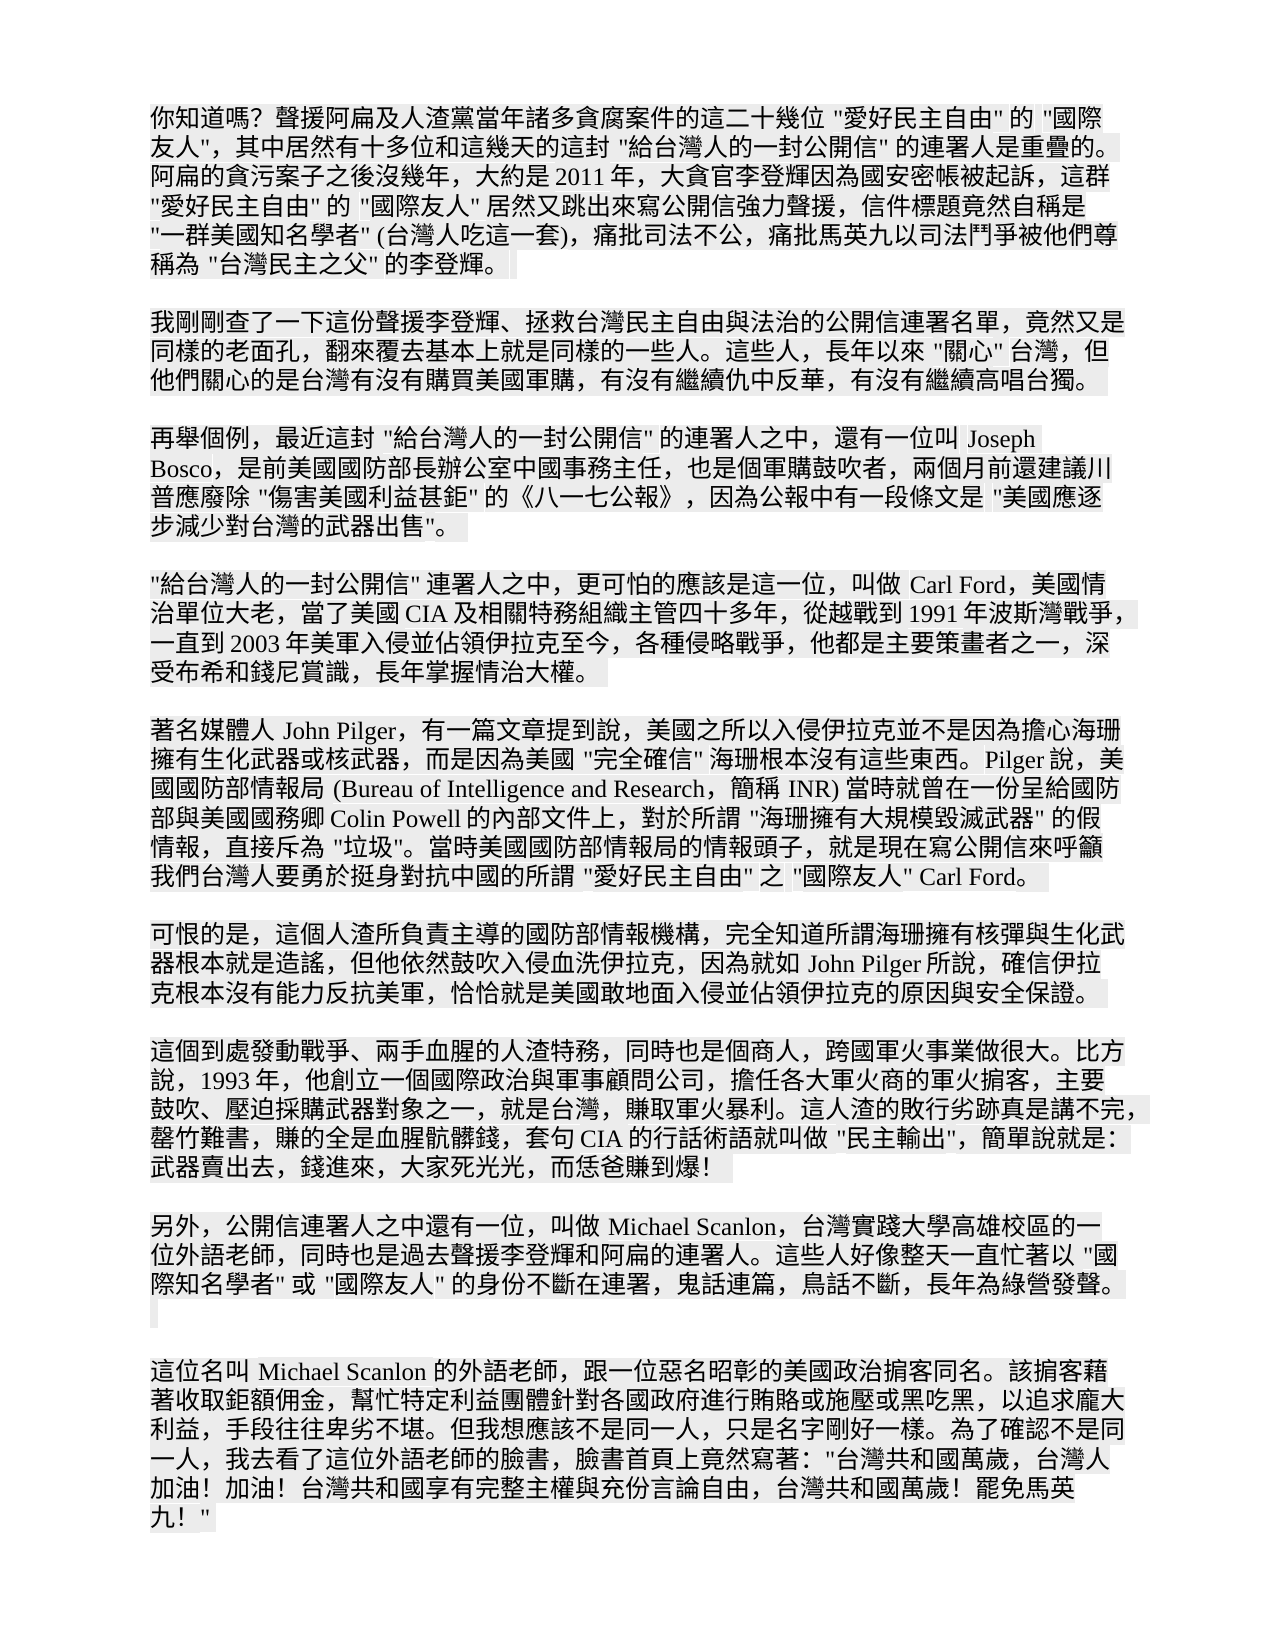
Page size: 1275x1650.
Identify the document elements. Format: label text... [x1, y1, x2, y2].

text (再續) 除了八百多位女醫生力挺蔡英文之 "反中國併吞" 與 "捍衛民主自由" 的連署書，台灣媒體最近也在熱炒所謂44名國際 "知名學者" 連署發表的 "給台灣人的一封公開信"。該信分別以中、英文發表，投書在 "自由時報" 上，開頭就寫著："享有民主的台灣人民加油！"，大力歌頌蔡英文 "穩健的領導能力"，讚美她 "性格沉穩、知識淵博"，是最棒的領導人，並表彰她 "大大提昇了台灣的國際地位與國際能見度"，並對她 "堅定維護台灣的民主自由" 的意志感到欽佩。 公開信同時也讚揚台灣人 "抗拒中國威脅，勇於捍衛民主自由的堅持"，譴責中國 "違反聯合國憲章的侵略行為"，譴責中國的 "謠言滲透與顛覆伎倆"，"不擇手段企圖分裂台灣社會的團結"，企圖 "製造台灣社會的混亂" 以破壞台灣2300萬人享受民主自由的成果；並 "鼓勵" 台灣人務必繼續抵抗，但也示警台灣人在維護民主自由的同時，千萬別讓民主自由被人給利用來分化成不同黨派，傷害了台灣社會的一致團結抵抗中國，否則將給中國提供對台動武的藉口。信末並呼籲台灣人務必體認到這是台灣 "前所未見" 事關生死存亡的 "十字路口" 與 "關鍵時刻"，務必體認到一致團結捍衛民主自由的急迫性，務必繼續支持蔡英文這樣一種民主領袖特質，台灣人方能 "渡過風浪，航向光明與安全的未來"。 台灣媒體及人渣黨像中了樂透頭獎那樣，為此一公開信歡欣鼓舞，大肆宣揚，說我們堅守民主贏得了舉世的尊敬哦，民主不孤單哦。人渣黨及所謂 "總統府" 還為此發表感謝。台灣媒體並以大幅標題報導說：習近平的威脅，讓台灣人 "在短短一個星期內，增加許多國際新友人"。 整封公開信鬼話連篇。這類鬼話從小聽到大，如雷灌耳，耳熟能詳，我常因此感到很納悶，為何不把句子稍微修改一下呢？每次總是照抄一遍這樣好嗎？讓我更感到納悶的是，這些人究竟是把台灣人當白癡還是當成三歲小孩？事實上，這些 "國際友人" 始終是原班人馬，反覆不斷由美國情治單位領銜演出的一種政治鬥爭。 至於這44位所謂 "來自全球各地" 的 "國際知名學者"，一點也不知名，更不用說什麼 "全球" 或 "國際" 了，幾乎都是美國人。其中八成我倒是略知一二，不過跟學術扯不上絲毫關係。他們之所以 "知名" 不在於學術，而是在於 "反中"；長年以來，全是人渣黨的 "自己人"，而不是什麼 "國際新友人"，何必這樣裝神弄鬼呢？長年以來不斷領銜演出，口口聲聲民主自由，但其所關切者，卻始終是鼓吹台獨與仇中反華，而不是什麼民主自由。 我就舉其中幾個人來說說： 首先，前美國在台協會台北辦事處處長司徒文（William Stanton）與楊甦棣（Stephen Young）及譚慎格 (John Tkacik) 這三位負責鼓吹台獨的美國駐台特務就不用說了吧。另外，還有一個叫 Thomas G. Hughes，是前美國參議員 Claiborne Pell 的幕僚長，跟海外台獨組織例如 FAPA 關係密切。像這樣一些長年負責對台執行 "假台獨真殖民" 政策的美國特首們，也能算是 "愛好民主自由" 的 "國際友人" 嗎？ 再比方說，June Teufel Dreyer，中文名字叫金德芳，是美國國會之 "中美安全經濟與安全審議會" (U.S.-CHINA ECONOMIC and SECURITY REVIEW COMMISSION，簡稱 USCC) 委員，她 "關心" 台灣的民主自由是怎麼個關心法呢？比方說，阿扁當年涉及數十億金額的一大堆貪污案件一一被揭發之時，金德芳馬上就和其他二十多名同樣 "愛好民主自由" 的 "國際學者專家" 跳出來，也是寫了一封公開信，痛批馬英九政府濫用司法對付民進黨，傷害民進黨人的人權云云，並且還高喊司法不公、阿扁無罪。種種言論之荒唐，恐怕比人渣黨還離譜。 金德芳和其他二十多位 "國際民主友人"，在該公開信中還胡扯痛批馬英九 "限制台灣人集會遊行的公民自由"，並譴責馬英九為了討好中共，企圖限制民主基金會 (美國CIA所成立的顛覆他國組織) 的在台運作，企圖傷害民主自由。金德芳並感嘆，她在美國國會和美國國防部的同事們，都很擔心台灣的民主自由將會受到中國及馬英九的傷害。 你知道嗎？聲援阿扁及人渣黨當年諸多貪腐案件的這二十幾位 "愛好民主自由" 的 "國際友人"，其中居然有十多位和這幾天的這封 "給台灣人的一封公開信" 的連署人是重疊的。阿扁的貪污案子之後沒幾年，大約是2011年，大貪官李登輝因為國安密帳被起訴，這群 "愛好民主自由" 的 "國際友人" 居然又跳出來寫公開信強力聲援，信件標題竟然自稱是 "一群美國知名學者" (台灣人吃這一套)，痛批司法不公，痛批馬英九以司法鬥爭被他們尊稱為 "台灣民主之父" 的李登輝。 我剛剛查了一下這份聲援李登輝、拯救台灣民主自由與法治的公開信連署名單，竟然又是同樣的老面孔，翻來覆去基本上就是同樣的一些人。這些人，長年以來 "關心" 台灣，但他們關心的是台灣有沒有購買美國軍購，有沒有繼續仇中反華，有沒有繼續高唱台獨。 再舉個例，最近這封 "給台灣人的一封公開信" 的連署人之中，還有一位叫 Joseph Bosco，是前美國國防部長辦公室中國事務主任，也是個軍購鼓吹者，兩個月前還建議川普應廢除 "傷害美國利益甚鉅" 的《八一七公報》，因為公報中有一段條文是 "美國應逐步減少對台灣的武器出售"。 "給台灣人的一封公開信" 連署人之中，更可怕的應該是這一位，叫做 Carl Ford，美國情治單位大老，當了美國CIA及相關特務組織主管四十多年，從越戰到1991年波斯灣戰爭，一直到2003年美軍入侵並佔領伊拉克至今，各種侵略戰爭，他都是主要策畫者之一，深受布希和錢尼賞識，長年掌握情治大權。 著名媒體人 John Pilger，有一篇文章提到說，美國之所以入侵伊拉克並不是因為擔心海珊擁有生化武器或核武器，而是因為美國 "完全確信" 海珊根本沒有這些東西。Pilger說，美國國防部情報局 (Bureau of Intelligence and Research，簡稱 INR) 當時就曾在一份呈給國防部與美國國務卿Colin Powell的內部文件上，對於所謂 "海珊擁有大規模毀滅武器" 的假情報，直接斥為 "垃圾"。當時美國國防部情報局的情報頭子，就是現在寫公開信來呼籲我們台灣人要勇於挺身對抗中國的所謂 "愛好民主自由" 之 "國際友人" Carl Ford。 可恨的是，這個人渣所負責主導的國防部情報機構，完全知道所謂海珊擁有核彈與生化武器根本就是造謠，但他依然鼓吹入侵血洗伊拉克，因為就如 John Pilger所說，確信伊拉克根本沒有能力反抗美軍，恰恰就是美國敢地面入侵並佔領伊拉克的原因與安全保證。 這個到處發動戰爭、兩手血腥的人渣特務，同時也是個商人，跨國軍火事業做很大。比方說，1993年，他創立一個國際政治與軍事顧問公司，擔任各大軍火商的軍火掮客，主要鼓吹、壓迫採購武器對象之一，就是台灣，賺取軍火暴利。這人渣的敗行劣跡真是講不完，罄竹難書，賺的全是血腥骯髒錢，套句CIA的行話術語就叫做 "民主輸出"，簡單說就是：武器賣出去，錢進來，大家死光光，而恁爸賺到爆！ 另外，公開信連署人之中還有一位，叫做 Michael Scanlon，台灣實踐大學高雄校區的一位外語老師，同時也是過去聲援李登輝和阿扁的連署人。這些人好像整天一直忙著以 "國際知名學者" 或 "國際友人" 的身份不斷在連署，鬼話連篇，鳥話不斷，長年為綠營發聲。 這位名叫 Michael Scanlon 的外語老師，跟一位惡名昭彰的美國政治掮客同名。該掮客藉著收取鉅額佣金，幫忙特定利益團體針對各國政府進行賄賂或施壓或黑吃黑，以追求龐大利益，手段往往卑劣不堪。但我想應該不是同一人，只是名字剛好一樣。為了確認不是同一人，我去看了這位外語老師的臉書，臉書首頁上竟然寫著："台灣共和國萬歲，台灣人加油！加油！台灣共和國享有完整主權與充份言論自由，台灣共和國萬歲！罷免馬英九！" 其實，挺藍挺綠就大方一點明白說嘛，何必老是偽裝成什麼 "愛好民主自由" 的 "國際友人"，看來看去，其實大多是美國特務或軍火掮客等等綠營自己人。我隨手寫來就已經講了三封公開信，先是聲援阿扁，繼之聲援貪污老賊李登輝，2013年王金平司法關說案，這批 "愛好民主自由" 的 "國際友人"，居然又原班人馬跳出來痛批馬英九傷害民主自由與法治，甚至指控阿扁是馬英九下令定罪才被定罪。該封公開信的標題很聳動，叫做："台灣憲政危機聯合聲明"，裏頭痛批馬英九政府 "對民主與公義的侵蝕不曾止息 "，猶如 "恐怖戒嚴時期黨國不分的黑暗時代"，並呼籲台灣人應勇於採取行動，解決此一憲政危機云云！ 這些 "愛好民主自由" 的 "國際友人"，公開信寫不停，種種鬼話之荒唐離譜的程度，有時候恐怕連人渣黨都不好意思講。 再舉個例， "給台灣人的公開信" 的連署人之中，還有一位也應一提，叫做 Arthur Waldron，中文名字 "林霨"，是美國外交關係協會 (Council on Foreign Relations, CFR）的成員，更是自由之家 (Freedom House) 和詹姆斯敦基金會 (Jamestown Foundation) 的董事，來頭不小。這兩個組織也是CIA所成立，一個負責輸出所謂 "民主自由與人權"，一個則與軍事與戰爭情報分析有關。 除了美國人，還有丹麥人，叫做 Michael Danielsen，是丹麥的一個專門輸出民主自由到台灣的組織創辦人，該組織叫做 "Taiwan Corner" (台灣角)。此人同時也是丹麥社民黨的重要成員，跟綠營向來交情很好，互有往來。 除了洋人，也有好幾個台灣人，竟然也是這封 "給台灣人的公開信" 的連署人，同樣也是老面孔，也是綠營自己人，比方說施芳瓏 (英文名叫 Fang-long Shih)，是蔡啥小 "總統" 的 "粉絲" 及其留英校友。另外還有大家耳熟能詳的高英茂，前陣子才剛被綠營續聘為什麼 "監察院諮詢委員"，同時也是阿扁時期的外交部政務次長，英文名字叫 Michael Y.M. Kau；台灣人住在台灣，簽了個英文名字，居然冒充起 "國際友人" 來。 還有一位也是台灣人，叫做江永芳，英文名 Frank Chiang，佛坦莫大學 (Fordham University)的教授，也是嘴巴服務型的海外台獨人士。 除了台灣人，也有幾位大陸旅居外國之反中人士，也是冒充 "國際友人"，例如章家敦 (Gordon Chang)，例如澳洲雪梨科技大學的馮崇義 (Feng Chongyi)。章家敦就是大約二十年前寫 "中國即將崩潰" 一書的作者，聞名於西方世界。很多西方人看了那本書很開心。可惜，中國沒有崩潰，但我看章家敦好像也沒崩潰，仍然繼續在 "預言" 中國 "快要" 崩潰。結果，又過了幾年，祖國還是沒有崩潰。但是章先生很勇敢，他也沒崩潰，仍然繼續四處在美國發表崩潰言論，希望中國也許馬上應該很快就會崩潰。鬼話聽久了，我都快崩潰了。 我沒法一個個介紹這些 "熱愛民主自由" 的 "國際友人"，大約就是這樣，聽起來似乎大多並非善類，但所謂出污泥而不染，一群帶頭的人渣裏頭，當然也是有好人，例如在美國和他太太陳美津 (台灣人) 一起創辦 "台灣公論報" 的前荷蘭外交官 Gerrit van der Wees，中文名韋杰理。他們也是台獨，但從我過去的黨外經歷中，我相信他們是擁有某種真實信念的台獨，而非掛羊頭賣狗肉。至於林宅血案的關係人，來自澳洲的學者家博（Bruce Jacobs），我對他亦無惡感，只是對這些人的是非判斷力感到很不可思議。 就在這封 "給台灣人的公開信" 發表之後沒幾天，人渣黨隨即很開心又公佈了另一個 "令人振奮" 的好消息，說是有個 "熱愛民主自由" 的 "國際組織"，同樣是在這幾天發聲支持蔡英文，反對中國入侵台灣。這組織叫做 "國際民主復興聯盟" (The International Coalition for Democratic Renewal，簡稱 ICDR) ，兩年前才剛成立，同樣也是美國CIA 的附隨組織。 CIA搞出這個附隨組織有點特別，雖然一樣是 "民主輸出" 給敵國，培植代理人，製造內部動亂，但其宗旨特別是要把 "民主" 輸出給年輕人，鼓吹年輕一代務必在敵國內部盡量搞 "民主運動"，"勇於對抗獨裁專制"，"捍衛民主自由"。因此，這個CIA附隨組織的幾位主要創會人之一就是香港的 "太陽花" 主角，也就是佔中和什麼雨傘革命的年輕帶頭者，叫做羅冠聰。 前年 (2017年) 11月14日，在一個什麼 "年輕人高峰會" ( ZAGREB YOUTH SUMMIT)上，CIA的 NED (民主基金會) 主席 Carl Gershman，應邀致詞，談到以蘇聯為首的共產政權終於被民主擊垮，但是，對於民主自由的威脅依舊存在而未完全消滅。這位CIA特務大方提到自己如何促成這個什麼 "國際民主復興聯盟" 的成立，主要動機就是希望藉由在那些 "民主價值飽受威脅" 的專制國家內部，培養年輕人民主意識，捍衛民主自由，並點名中國就是這樣一股反民主之邪惡勢力的崛起，呼籲大家在這個關鍵時刻，勇敢挺身而出與之對抗，避免民主自由與法治精神被所謂 "國家主權" 所侵害。言下之意簡單說就是反對兩岸統一。 這位CIA特務感嘆，時下很多年輕人已經喪失 "捍衛民主自由對抗專制獨裁" 之歷史記憶。他鼓勵年輕人要勇敢和反民主反自由的國家主義及恐怖主義對抗，要捍衛神聖的民主自由，要追求自由選舉及媒體自由。他更提到，追求市場自由經濟才能免於腐敗，才能提供更多工作機會給每個人。當今要務就是年輕人特別要團結在一起，組成一種 "新型的聯盟"，以強大的熱情發動民主復興的偉大戰鬥！ 他還提到具體作法，那就是要在社會大眾之間，發展出一套酷炫的 "普遍論述"，藉以結合大眾，對抗專制政權之企圖傷害民主自由。這人渣繼續說道，為何在這場對抗專制勢力崛起的戰鬥中年輕人如此重要？因為年輕人透過各種網絡連繫，總是能迅速對抗各種反民主的逆流；更重要的是，年輕人具有強大的熱情，因此，捍衛民主自由、對抗專制獨裁這項重要使命，非年輕人莫屬。 最後，這混蛋給這場以年輕人為首的偉大運動取了個又臭又長的名字叫 "捍衛民主之新型聯盟與世界性運動" (the New Coalition and the World Movement for Democracy)，他保證，美國 CIA一定會提供各位充足的經濟資源與道德支持及各種人脈。 我就不一一轉述了。有興趣的自己看： https://goo.gl/h3negp 相關資料還有很多，鳥話連篇，非常骯髒可恥。 差點忘了說，這個CIA的附隨組織，什麼 "國際民主復興聯盟" 的創會者有老也有少，除了香港的 "大腸花學運" 主角羅冠聰之外，還有個據說是法國非常有名的名嘴，叫做 Bernard-Hénri Levy。媒體說他是個哲學家，但我不知道他是哪門子哲學家，倒是很像台灣的親綠學者那一類型的人，常搞聯署、開記者，永遠都是站在西方主流那一邊，老是在 "捍衛民主自由"、"對抗專制獨裁" 及 "打擊恐怖份子；似乎只要是美國發動的侵略戰爭或什麼反恐戰爭，他始終是熱烈支持者。 西方主流媒體還稱讚他是法國當代最有名的 "知識份子"。但我之所以聽過這個混蛋的名字純粹是因為：1995年，Emir Kusturica 拍了 "地下社會" (Underground)，在坎城影展得到金棕櫚獎，再加上Kusturica個人公開強烈反對美國和北約組織 (NATO) 發動、挑起一系列南斯拉夫內戰，並反對南斯拉夫分裂，這個名嘴於是就對 Kusturica 發起各種批鬥。總之，此人沒啥好談，套句Kusturica對他的評價，就是一個不值得議論的 "人渣"。 寫這種文字很累，寫來滿紙污穢，而且根本寫不完，畢竟撒一個謊很容易，澄清一種事實卻得費盡唇舌。面對根本數不清的各種漫天大謊、詭詐與洗腦，我們能做的，也就只是這樣了。所謂給人一條魚，不如給他一根釣竿，你不可能期待有人替你揭露每一道謊言與洗腦，你只能期待自己腦子清楚一點，別蠢到爆。 而我還想說的是，記者這工作真是它媽的太好混了，幾乎都不必用到大腦。記者理當負起更多責任，釐清各種謊言、詭詐與狡猾。倘若每個記者都能夠像 John Pilger 那樣，我就不信公義喚不回，不信真理盡成灰。 [150, 75, 1125, 1561]
